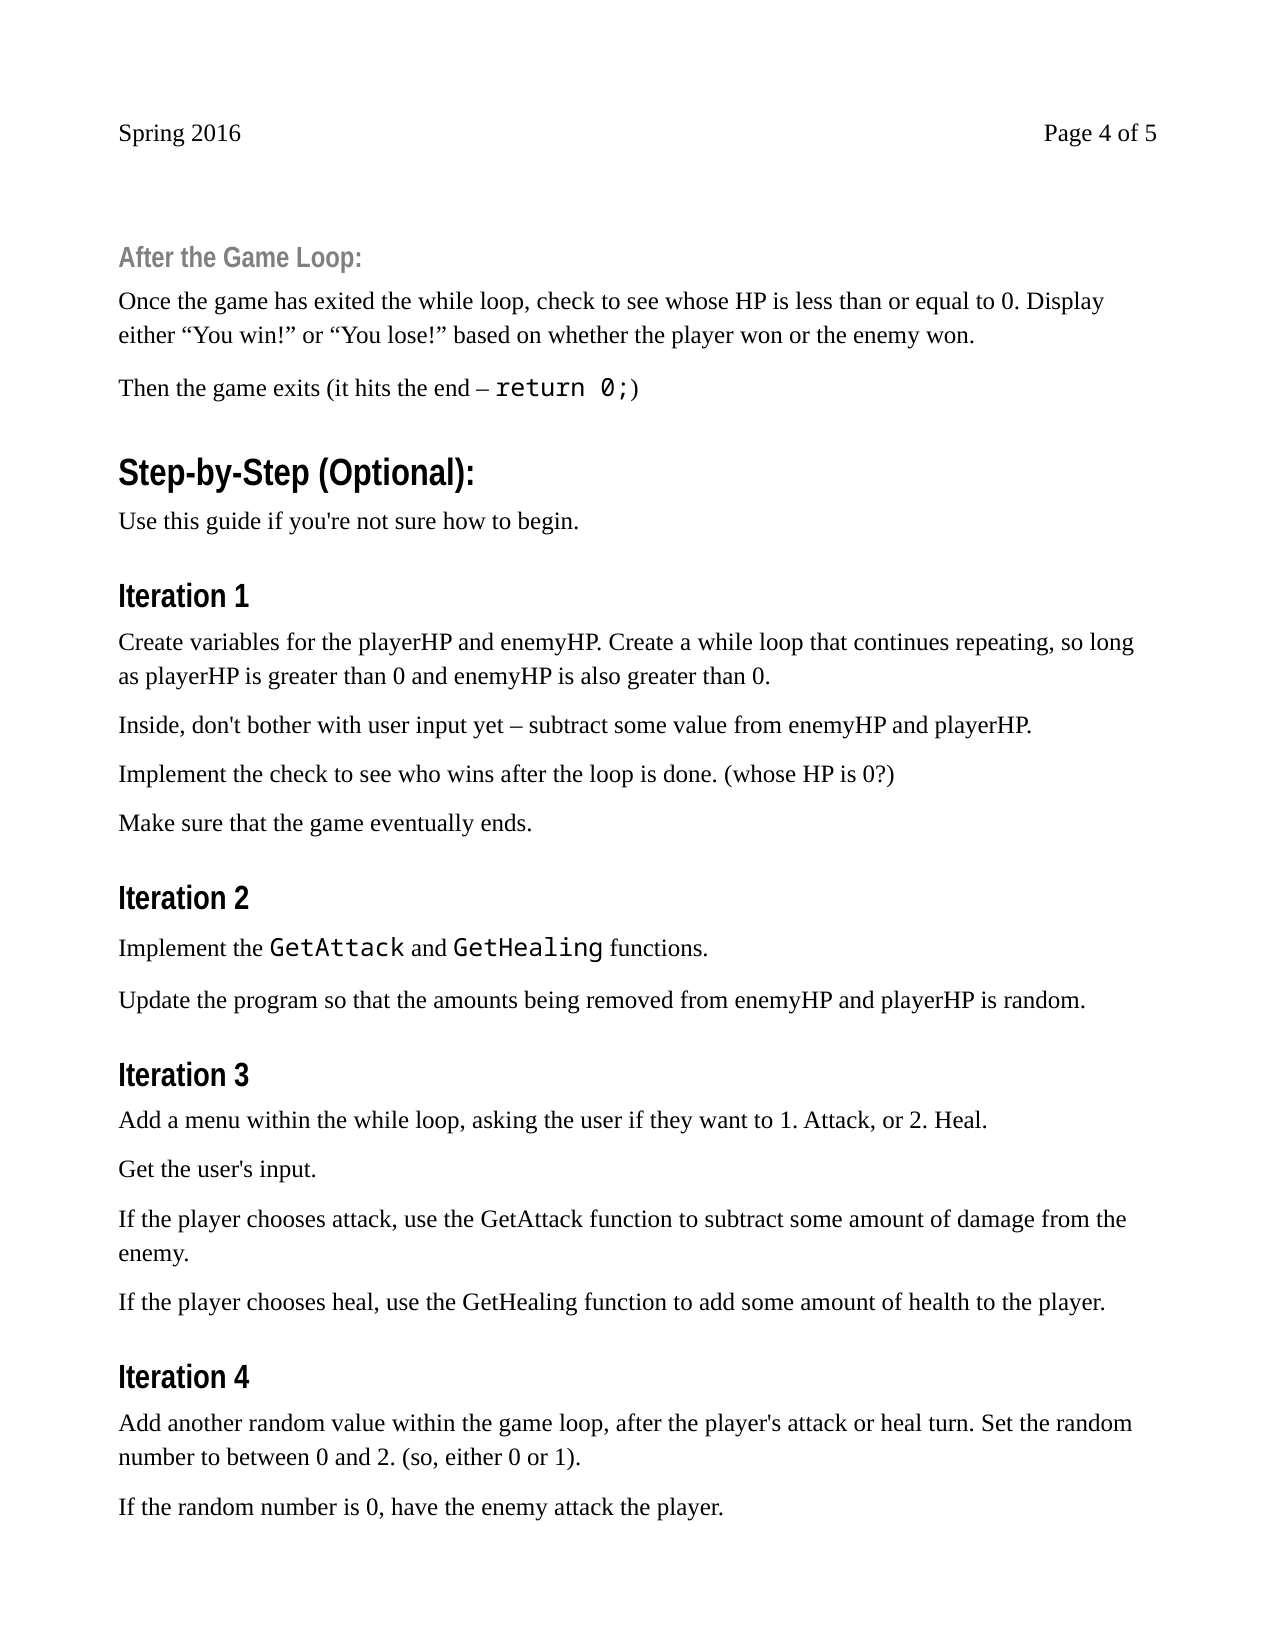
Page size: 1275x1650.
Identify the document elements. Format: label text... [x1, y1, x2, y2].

subtitle Iteration 3 [118, 1054, 1157, 1093]
subtitle After the Game Loop: [118, 240, 1157, 273]
text Create variables for the playerHP and enemyHP. Create a while loop that continues repeating, so long as playerHP is greater than 0 and enemyHP is also greater than 0. [118, 627, 1157, 690]
subtitle Iteration 4 [118, 1357, 1157, 1396]
text Add another random value within the game loop, after the player's attack or heal turn. Set the random number to between 0 and 2. (so, either 0 or 1). [118, 1408, 1157, 1471]
text Get the user's input. [118, 1154, 1157, 1183]
text Then the game exits (it hits the end – return 0;) [118, 369, 1157, 403]
text Once the game has exited the while loop, check to see whose HP is less than or equal to 0. Display either “You win!” or “You lose!” based on whether the player won or the enemy won. [118, 286, 1157, 349]
text Make sure that the game eventually ends. [118, 808, 1157, 837]
subtitle Iteration 2 [118, 878, 1157, 917]
text If the player chooses attack, use the GetAttack function to subtract some amount of damage from the enemy. [118, 1204, 1157, 1267]
text Update the program so that the amounts being removed from enemyHP and playerHP is random. [118, 985, 1157, 1013]
text Add a menu within the while loop, asking the user if they want to 1. Attack, or 2. Heal. [118, 1106, 1157, 1134]
subtitle Step-by-Step (Optional): [118, 450, 1157, 493]
text If the player chooses heal, use the GetHealing function to add some amount of health to the player. [118, 1287, 1157, 1316]
text Implement the GetAttack and GetHealing functions. [118, 929, 1157, 963]
text If the random number is 0, have the enemy attack the player. [118, 1492, 1157, 1520]
text Use this guide if you're not sure how to begin. [118, 506, 1157, 535]
subtitle Iteration 1 [118, 576, 1157, 614]
text Inside, don't bother with user input yet – subtract some value from enemyHP and playerHP. [118, 710, 1157, 739]
text Implement the check to see who wins after the loop is done. (whose HP is 0?) [118, 759, 1157, 788]
